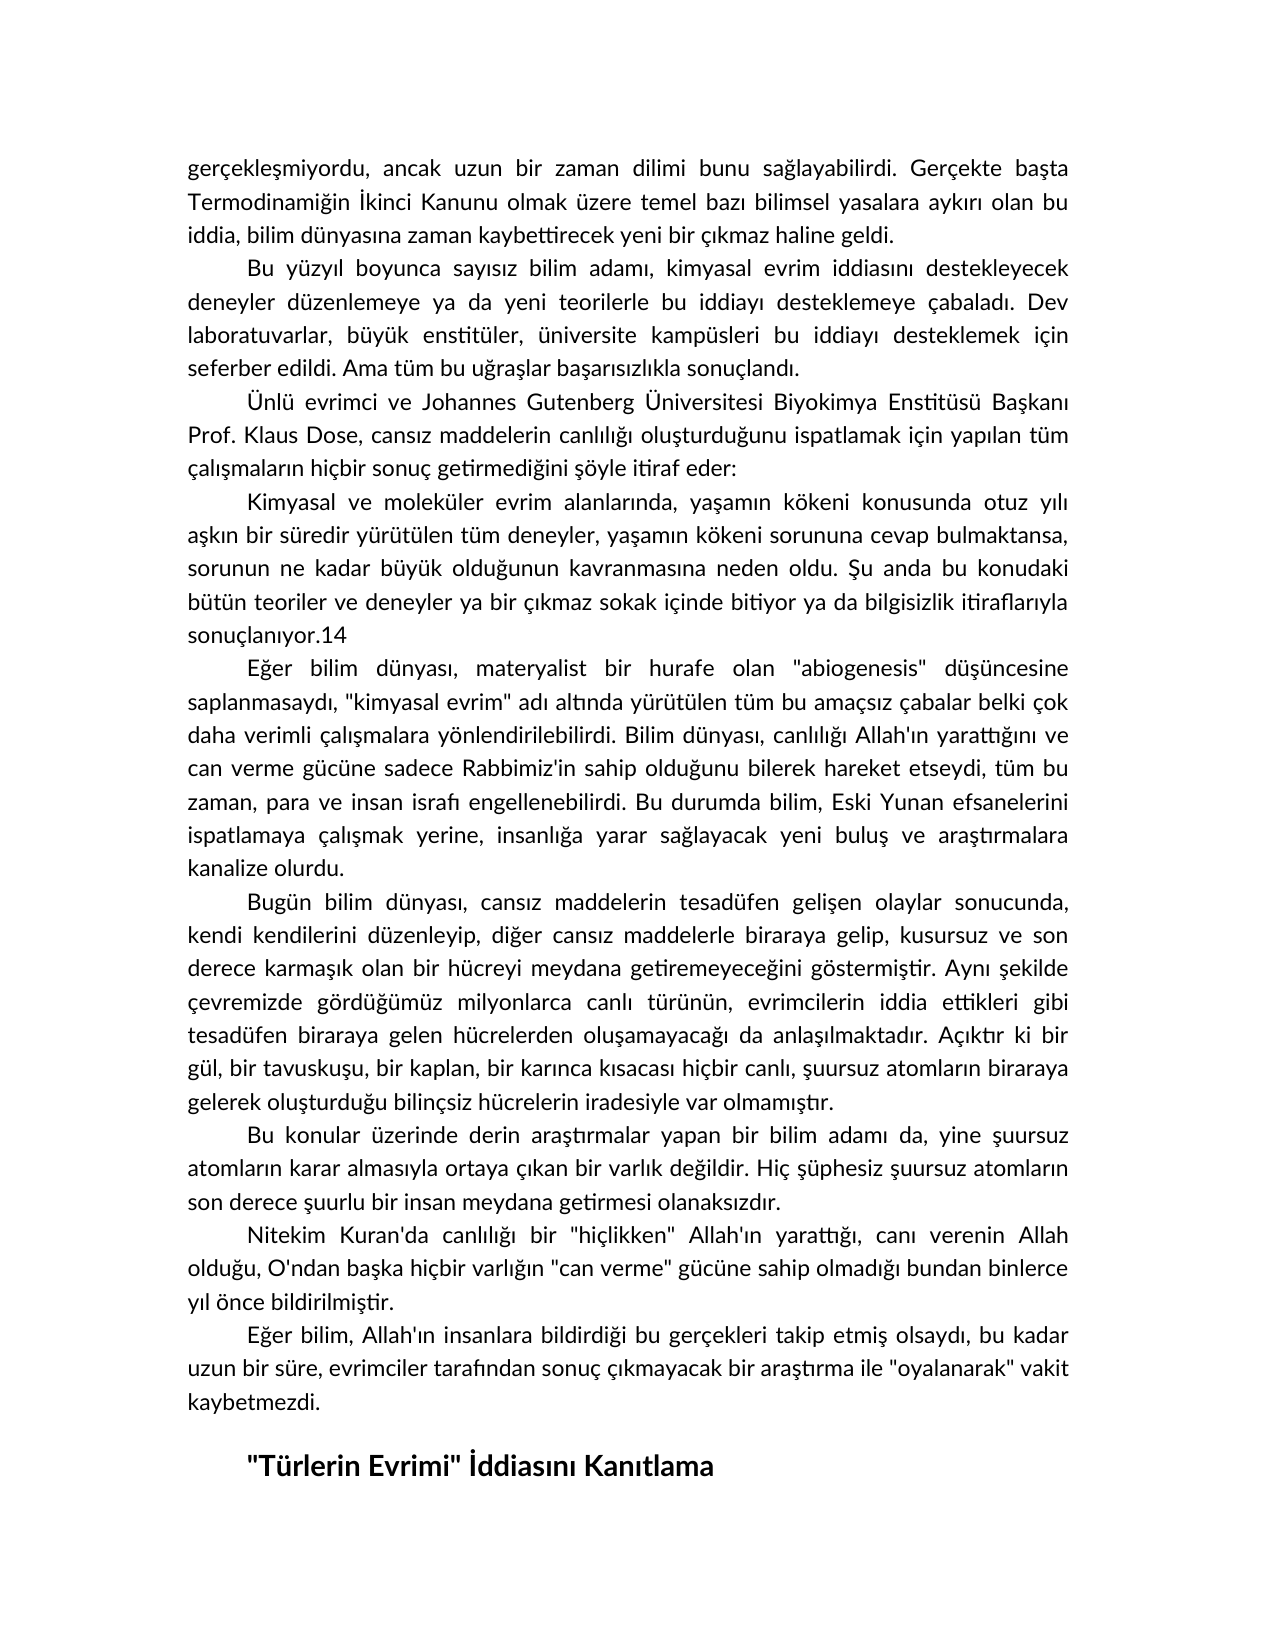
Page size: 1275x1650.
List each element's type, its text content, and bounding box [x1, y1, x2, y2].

text Bu yüzyıl boyunca sayısız bilim adamı, kimyasal evrim iddiasını destekleyecek deneyler düzenlemeye ya da yeni teorilerle bu iddiayı desteklemeye çabaladı. Dev laboratuvarlar, büyük enstitüler, üniversite kampüsleri bu iddiayı desteklemek için seferber edildi. Ama tüm bu uğraşlar başarısızlıkla sonuçlandı. [187, 250, 1070, 383]
text Eğer bilim, Allah'ın insanlara bildirdiği bu gerçekleri takip etmiş olsaydı, bu kadar uzun bir süre, evrimciler tarafından sonuç çıkmayacak bir araştırma ile "oyalanarak" vakit kaybetmezdi. [187, 1317, 1070, 1417]
text "Türlerin Evrimi" İddiasını Kanıtlama [187, 1450, 1070, 1483]
text Bu konular üzerinde derin araştırmalar yapan bir bilim adamı da, yine şuursuz atomların karar almasıyla ortaya çıkan bir varlık değildir. Hiç şüphesiz şuursuz atomların son derece şuurlu bir insan meydana getirmesi olanaksızdır. [187, 1117, 1070, 1217]
text Eğer bilim dünyası, materyalist bir hurafe olan "abiogenesis" düşüncesine saplanmasaydı, "kimyasal evrim" adı altında yürütülen tüm bu amaçsız çabalar belki çok daha verimli çalışmalara yönlendirilebilirdi. Bilim dünyası, canlılığı Allah'ın yarattığını ve can verme gücüne sadece Rabbimiz'in sahip olduğunu bilerek hareket etseydi, tüm bu zaman, para ve insan israfı engellenebilirdi. Bu durumda bilim, Eski Yunan efsanelerini ispatlamaya çalışmak yerine, insanlığa yarar sağlayacak yeni buluş ve araştırmalara kanalize olurdu. [187, 650, 1070, 883]
text Ünlü evrimci ve Johannes Gutenberg Üniversitesi Biyokimya Enstitüsü Başkanı Prof. Klaus Dose, cansız maddelerin canlılığı oluşturduğunu ispatlamak için yapılan tüm çalışmaların hiçbir sonuç getirmediğini şöyle itiraf eder: [187, 383, 1070, 483]
text Bugün bilim dünyası, cansız maddelerin tesadüfen gelişen olaylar sonucunda, kendi kendilerini düzenleyip, diğer cansız maddelerle biraraya gelip, kusursuz ve son derece karmaşık olan bir hücreyi meydana getiremeyeceğini göstermiştir. Aynı şekilde çevremizde gördüğümüz milyonlarca canlı türünün, evrimcilerin iddia ettikleri gibi tesadüfen biraraya gelen hücrelerden oluşamayacağı da anlaşılmaktadır. Açıktır ki bir gül, bir tavuskuşu, bir kaplan, bir karınca kısacası hiçbir canlı, şuursuz atomların biraraya gelerek oluşturduğu bilinçsiz hücrelerin iradesiyle var olmamıştır. [187, 883, 1070, 1117]
text gerçekleşmiyordu, ancak uzun bir zaman dilimi bunu sağlayabilirdi. Gerçekte başta Termodinamiğin İkinci Kanunu olmak üzere temel bazı bilimsel yasalara aykırı olan bu iddia, bilim dünyasına zaman kaybettirecek yeni bir çıkmaz haline geldi. [187, 150, 1070, 250]
text Nitekim Kuran'da canlılığı bir "hiçlikken" Allah'ın yarattığı, canı verenin Allah olduğu, O'ndan başka hiçbir varlığın "can verme" gücüne sahip olmadığı bundan binlerce yıl önce bildirilmiştir. [187, 1217, 1070, 1317]
text Kimyasal ve moleküler evrim alanlarında, yaşamın kökeni konusunda otuz yılı aşkın bir süredir yürütülen tüm deneyler, yaşamın kökeni sorununa cevap bulmaktansa, sorunun ne kadar büyük olduğunun kavranmasına neden oldu. Şu anda bu konudaki bütün teoriler ve deneyler ya bir çıkmaz sokak içinde bitiyor ya da bilgisizlik itiraflarıyla sonuçlanıyor.14 [187, 483, 1070, 650]
